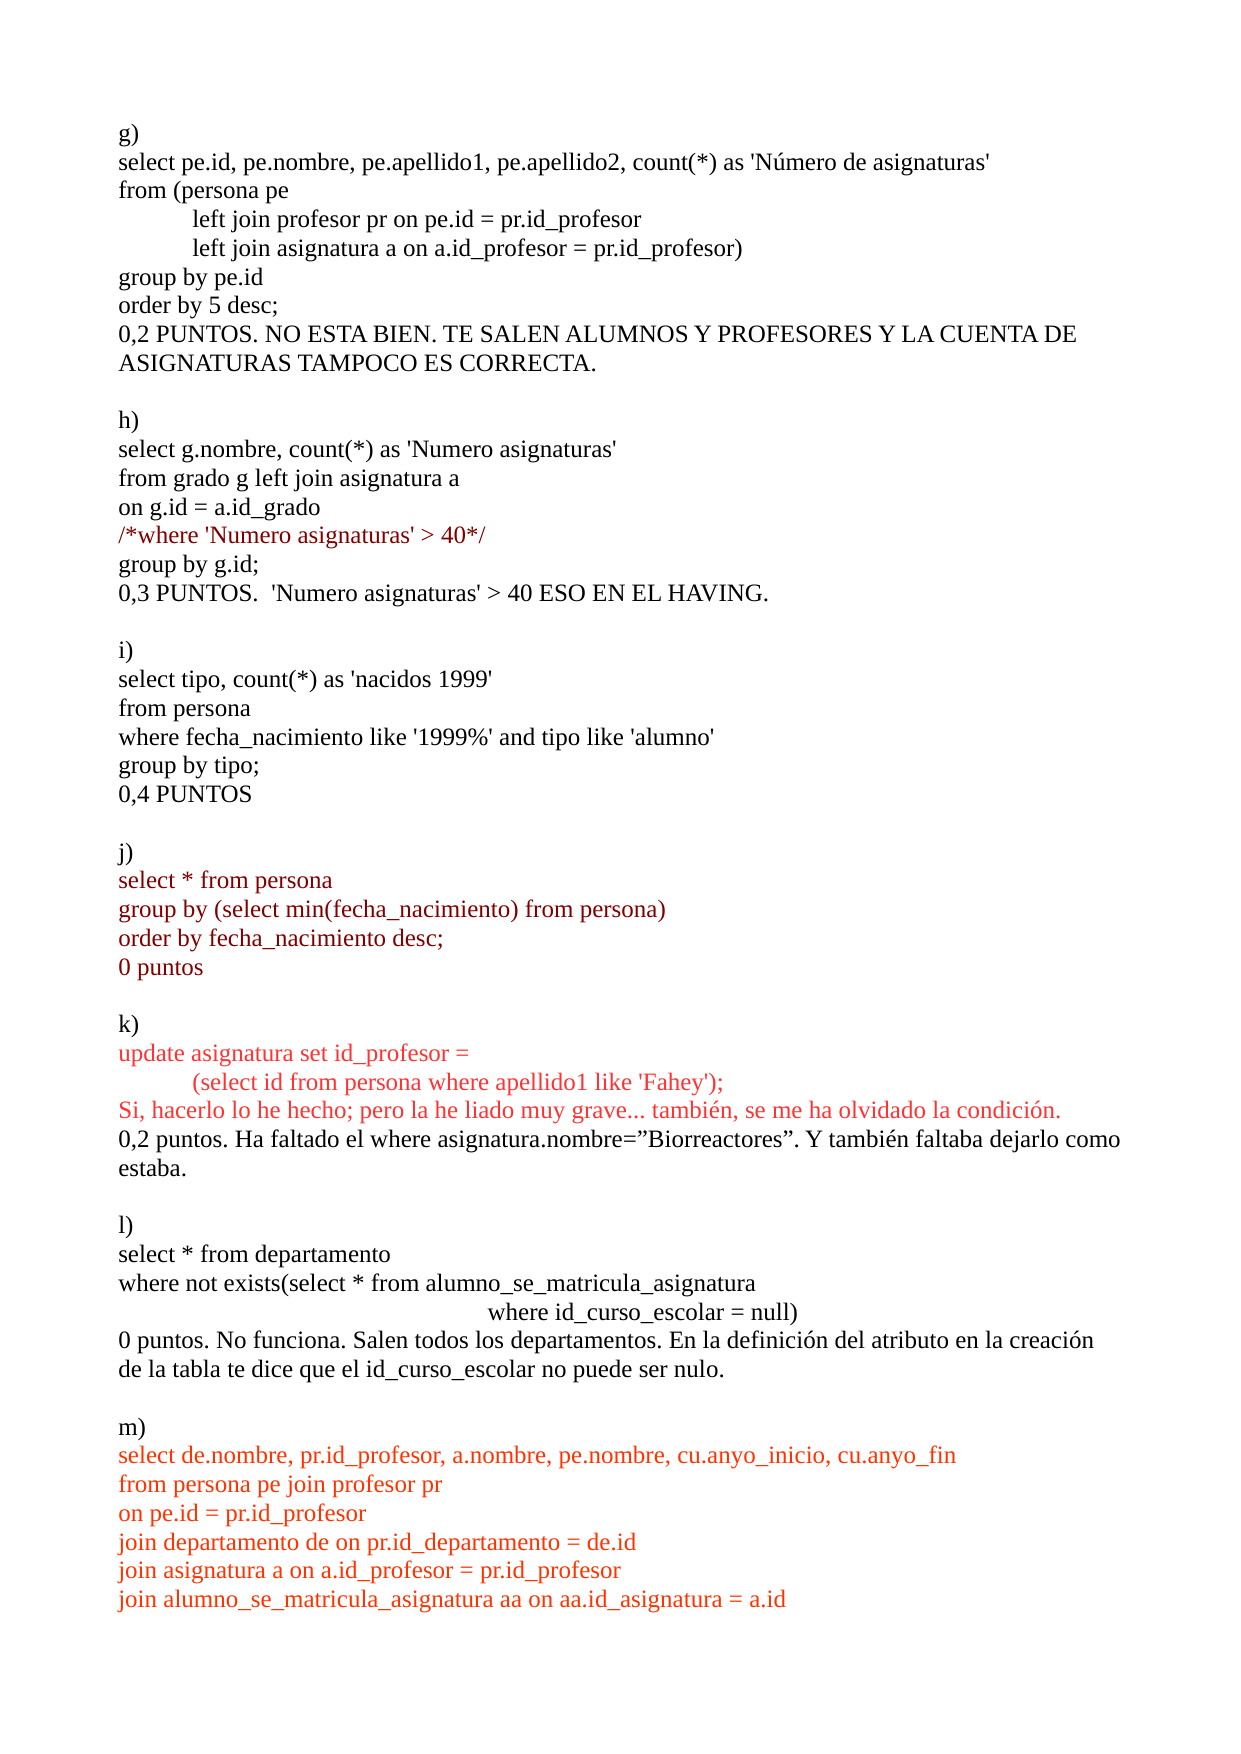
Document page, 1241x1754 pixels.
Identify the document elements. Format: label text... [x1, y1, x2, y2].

text select * from departamento where not exists(select * from alumno_se_matricula_asignatura where id_curso_escolar = null) [118, 1239, 1122, 1326]
text select * from persona group by (select min(fecha_nacimiento) from persona) order by fecha_nacimiento desc; [118, 866, 1122, 952]
text select de.nombre, pr.id_profesor, a.nombre, pe.nombre, cu.anyo_inicio, cu.anyo_fin from persona pe join profesor pr on pe.id = pr.id_profesor join departamento de on pr.id_departamento = de.id join asignatura a on a.id_profesor = pr.id_profesor join alumno_se_matricula_asignatura aa on aa.id_asignatura = a.id [118, 1441, 1122, 1613]
text h) [118, 406, 1122, 434]
text i) [118, 636, 1122, 664]
text g) [118, 118, 1122, 147]
text select tipo, count(*) as 'nacidos 1999' from persona where fecha_nacimiento like '1999%' and tipo like 'alumno' group by tipo; [118, 664, 1122, 779]
text j) [118, 837, 1122, 866]
text Si, hacerlo lo he hecho; pero la he liado muy grave... también, se me ha olvidado la condición. [118, 1096, 1122, 1124]
text l) [118, 1211, 1122, 1239]
text 0,2 PUNTOS. NO ESTA BIEN. TE SALEN ALUMNOS Y PROFESORES Y LA CUENTA DE ASIGNATURAS TAMPOCO ES CORRECTA. [118, 319, 1122, 377]
text 0 puntos. No funciona. Salen todos los departamentos. En la definición del atributo en la creación de la tabla te dice que el id_curso_escolar no puede ser nulo. [118, 1326, 1122, 1383]
text 0,2 puntos. Ha faltado el where asignatura.nombre=”Biorreactores”. Y también faltaba dejarlo como estaba. [118, 1124, 1122, 1182]
text 0 puntos [118, 952, 1122, 981]
text 0,3 PUNTOS. 'Numero asignaturas' > 40 ESO EN EL HAVING. [118, 578, 1122, 607]
text m) [118, 1412, 1122, 1441]
text select pe.id, pe.nombre, pe.apellido1, pe.apellido2, count(*) as 'Número de asignaturas' from (persona pe left join profesor pr on pe.id = pr.id_profesor left join asignatura a on a.id_profesor = pr.id_profesor) group by pe.id order by 5 desc; [118, 147, 1122, 319]
text update asignatura set id_profesor = (select id from persona where apellido1 like 'Fahey'); [118, 1038, 1122, 1096]
text k) [118, 1009, 1122, 1038]
text select g.nombre, count(*) as 'Numero asignaturas' from grado g left join asignatura a on g.id = a.id_grado /*where 'Numero asignaturas' > 40*/ group by g.id; [118, 434, 1122, 578]
text 0,4 PUNTOS [118, 779, 1122, 808]
